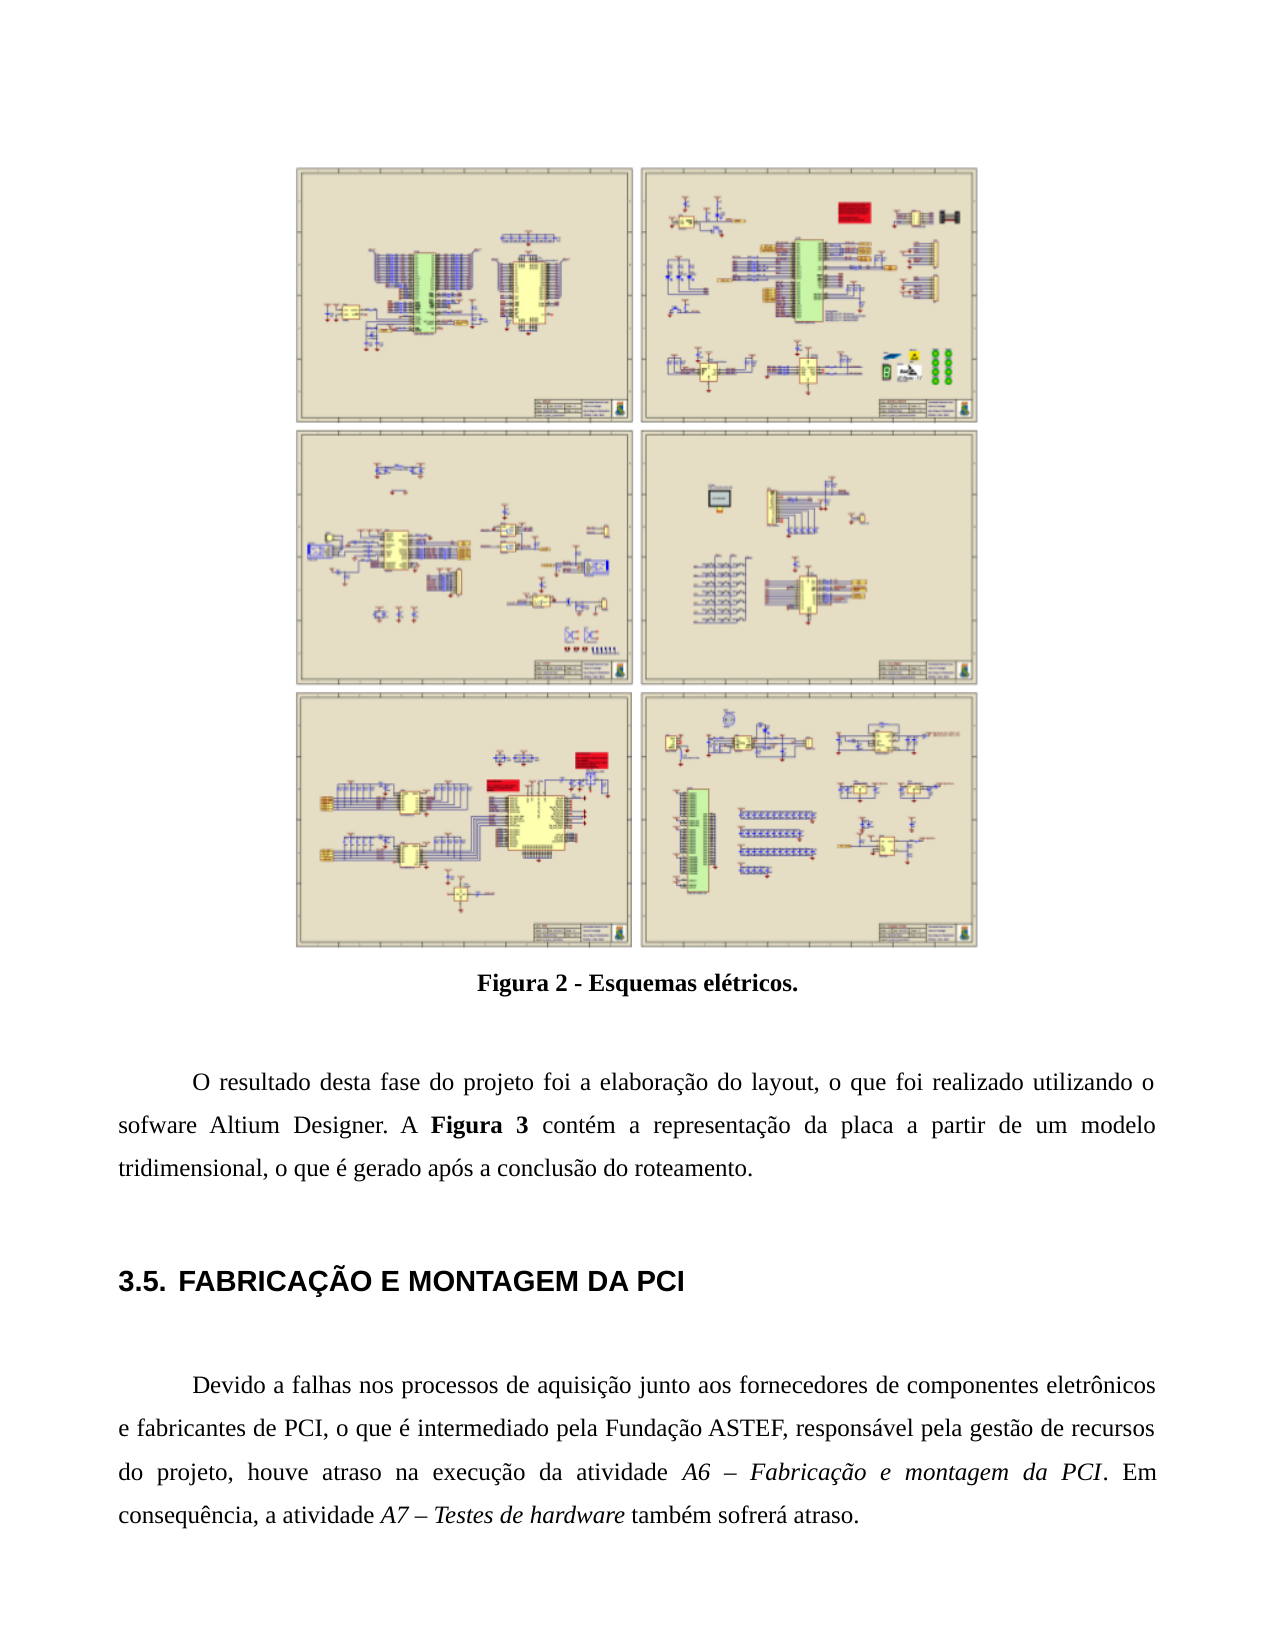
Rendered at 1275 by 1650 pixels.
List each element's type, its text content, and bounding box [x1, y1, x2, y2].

subtitle FABRICAÇÃO E MONTAGEM DA PCI [118, 1264, 1157, 1298]
text Figura 2 - Esquemas elétricos. [301, 954, 974, 997]
text Devido a falhas nos processos de aquisição junto aos fornecedores de componentes eletrônicos e fabricantes de PCI, o que é intermediado pela Fundação ASTEF, responsável pela gestão de recursos do projeto, houve atraso na execução da atividade A6 – Fabricação e montagem da PCI. Em consequência, a atividade A7 – Testes de hardware também sofrerá atraso. [118, 1370, 1157, 1528]
picture [290, 161, 985, 954]
text O resultado desta fase do projeto foi a elaboração do layout, o que foi realizado utilizando o sofware Altium Designer. A Figura 3 contém a representação da placa a partir de um modelo tridimensional, o que é gerado após a conclusão do roteamento. [118, 1067, 1157, 1182]
